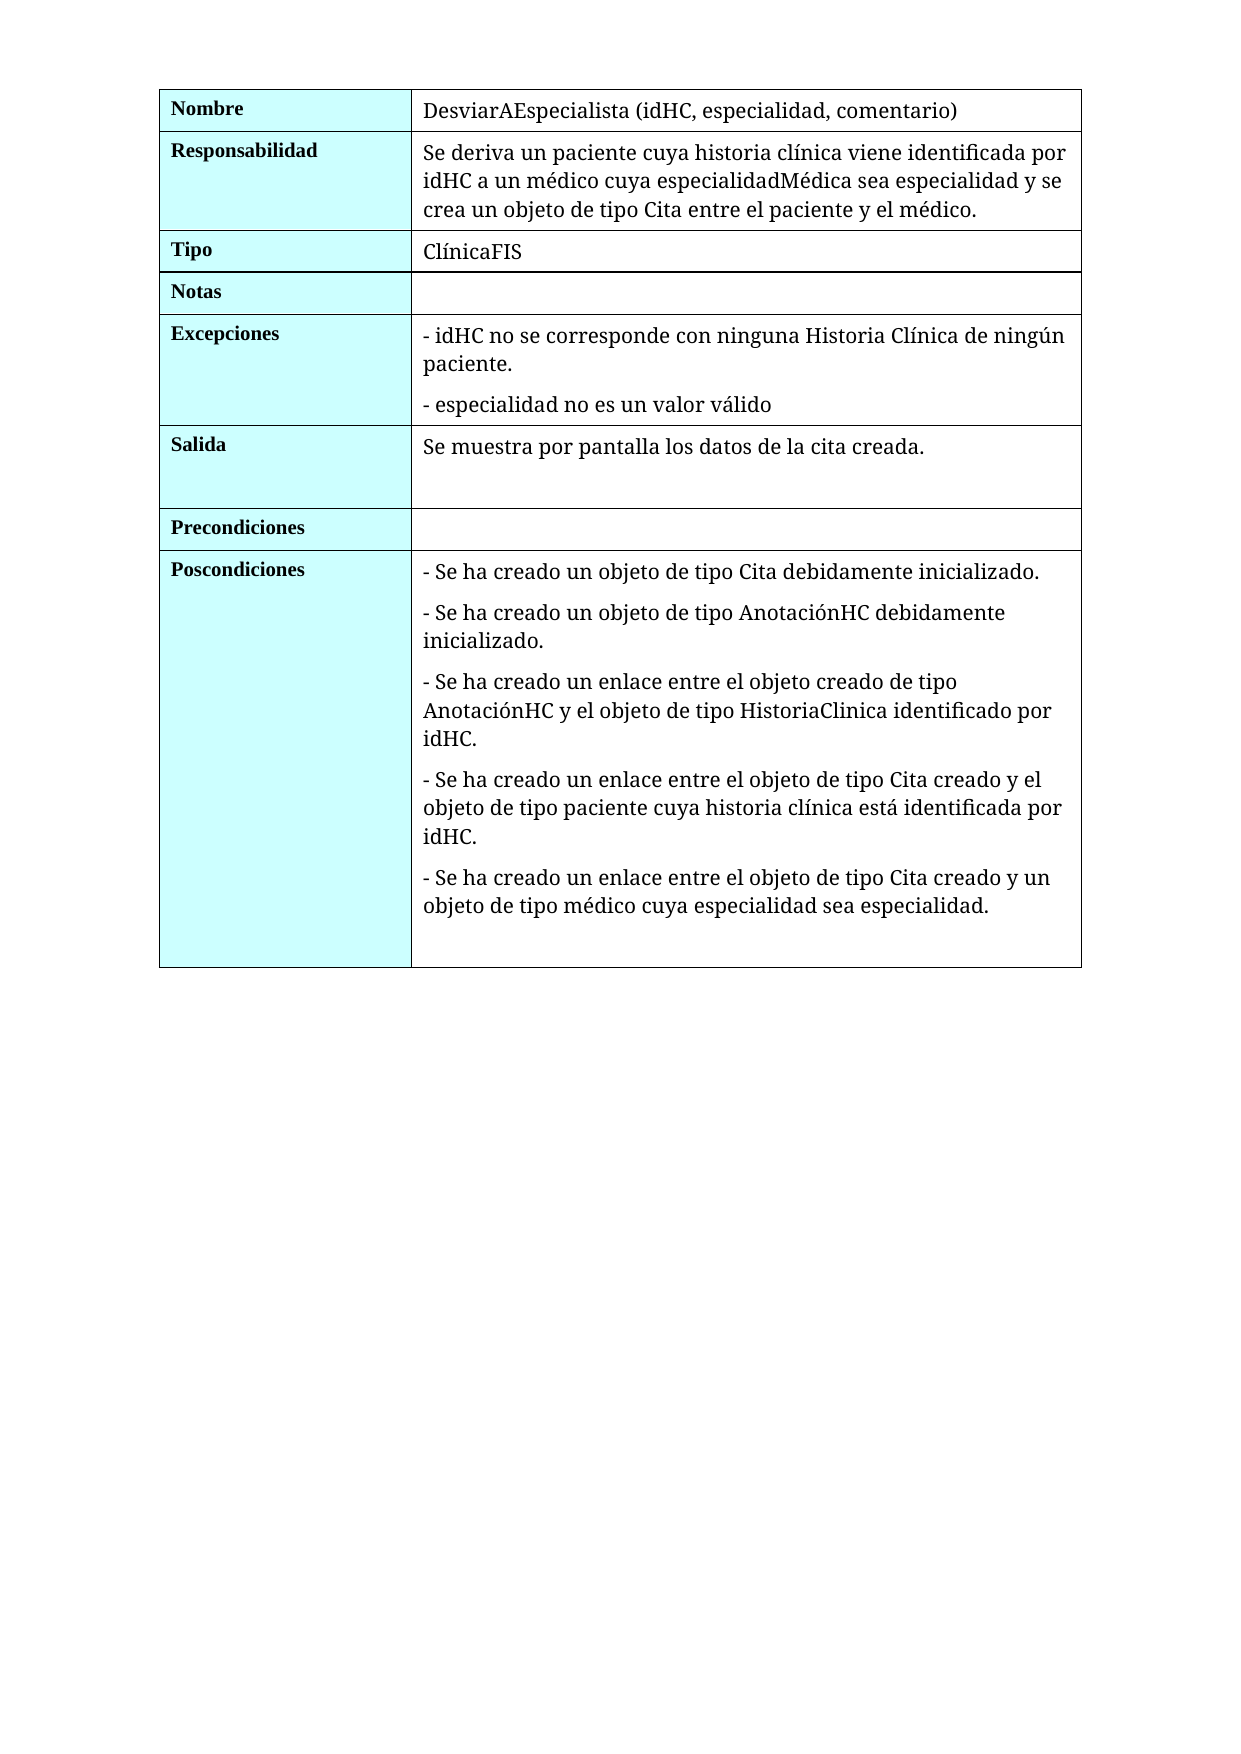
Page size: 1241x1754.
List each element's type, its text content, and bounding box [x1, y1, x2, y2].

table_cell [412, 273, 1081, 313]
table_cell Notas [160, 273, 411, 313]
table_cell Poscondiciones [160, 551, 411, 967]
table_cell - Se ha creado un objeto de tipo Cita debidamente inicializado. - Se ha creado un objeto de tipo AnotaciónHC debidamente inicializado. - Se ha creado un enlace entre el objeto creado de tipo AnotaciónHC y el objeto de tipo HistoriaClinica identificado por idHC. - Se ha creado un enlace entre el objeto de tipo Cita creado y el objeto de tipo paciente cuya historia clínica está identificada por idHC. - Se ha creado un enlace entre el objeto de tipo Cita creado y un objeto de tipo médico cuya especialidad sea especialidad. [412, 551, 1081, 967]
table_cell Excepciones [160, 315, 411, 425]
table_header Nombre [160, 90, 411, 131]
table_cell Precondiciones [160, 509, 411, 550]
table_cell ClínicaFIS [412, 231, 1081, 271]
table_cell - idHC no se corresponde con ninguna Historia Clínica de ningún paciente. - especialidad no es un valor válido [412, 315, 1081, 425]
table_cell [412, 509, 1081, 550]
table_cell Responsabilidad [160, 132, 411, 229]
table_header DesviarAEspecialista (idHC, especialidad, comentario) [412, 90, 1081, 131]
table_cell Tipo [160, 231, 411, 271]
table_cell Se muestra por pantalla los datos de la cita creada. [412, 426, 1081, 508]
table_cell Se deriva un paciente cuya historia clínica viene identificada por idHC a un médico cuya especialidadMédica sea especialidad y se crea un objeto de tipo Cita entre el paciente y el médico. [412, 132, 1081, 229]
table_cell Salida [160, 426, 411, 508]
